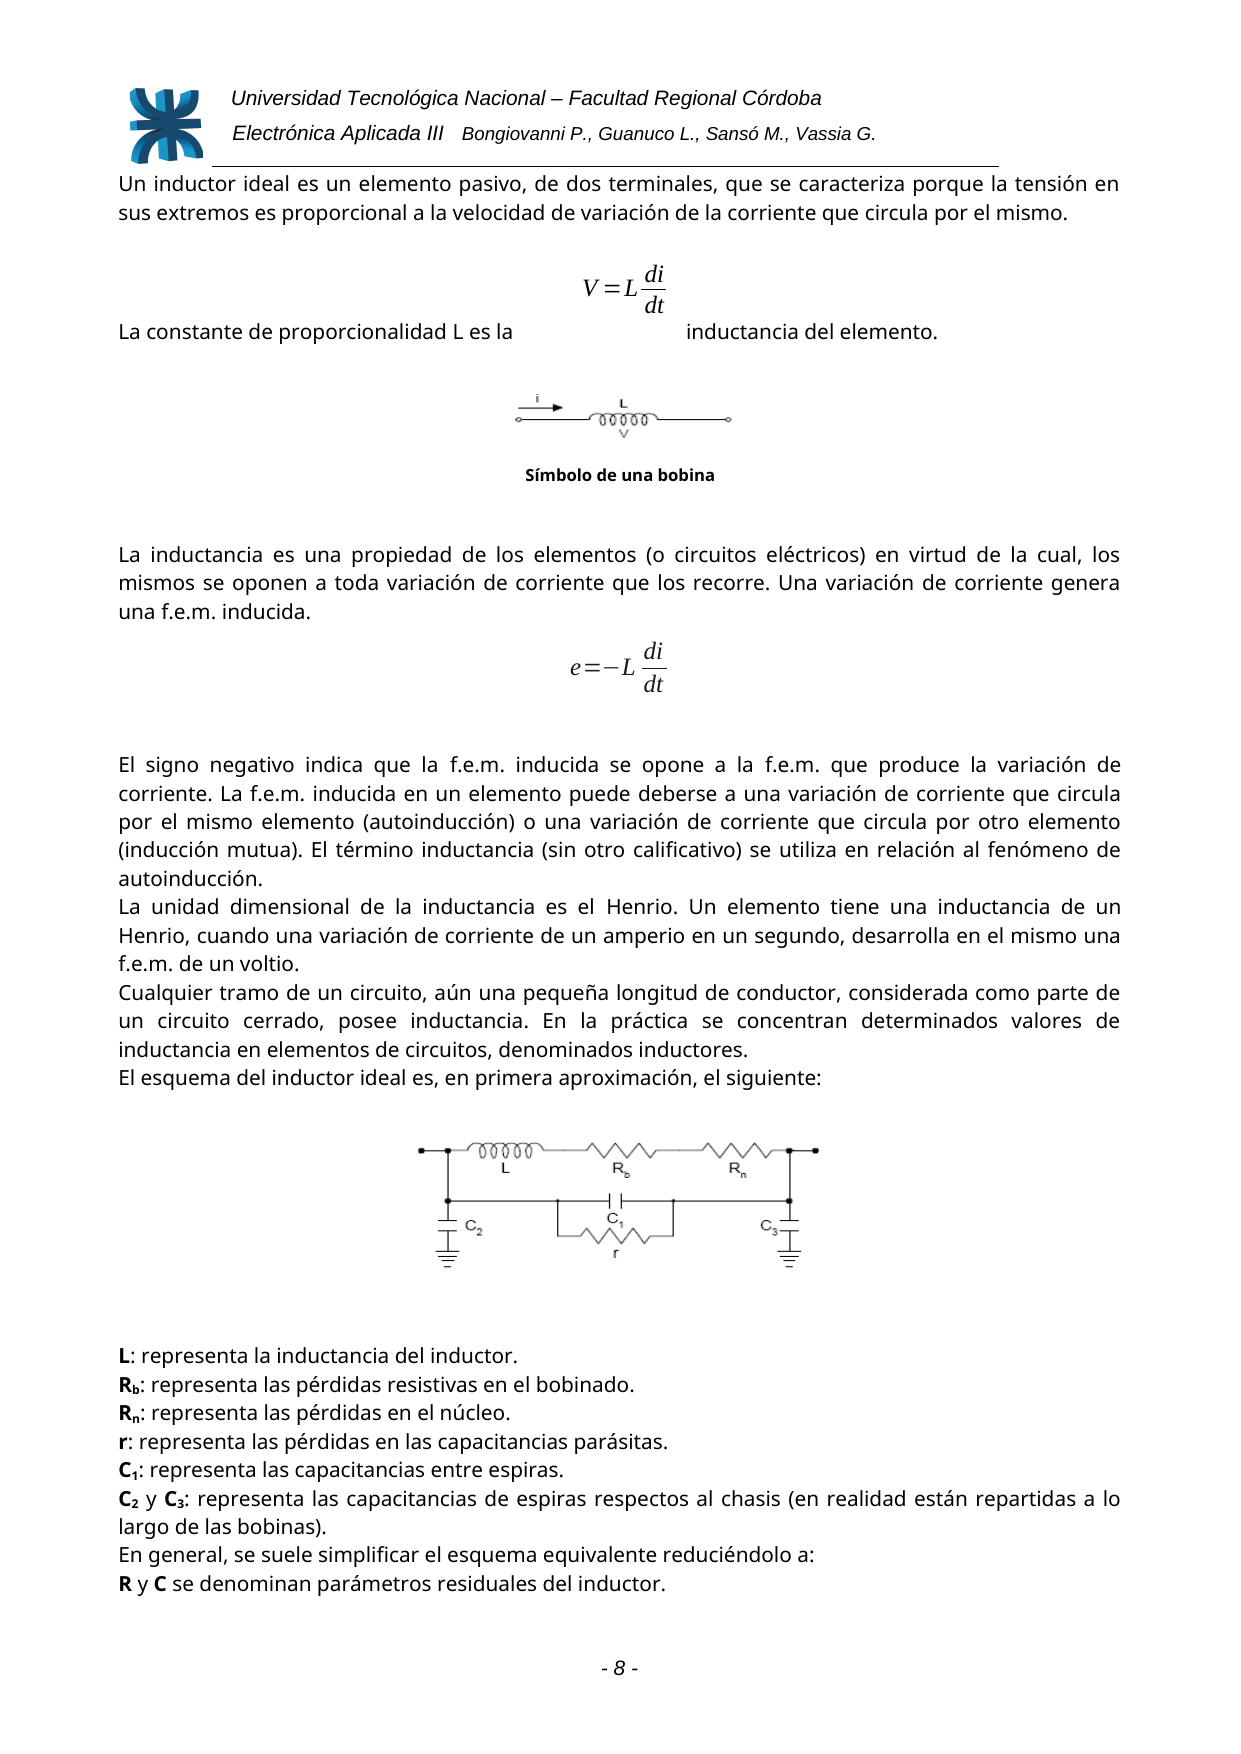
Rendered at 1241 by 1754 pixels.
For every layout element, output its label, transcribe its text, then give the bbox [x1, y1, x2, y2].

text Símbolo de una bobina [118, 463, 1122, 486]
text R y C se denominan parámetros residuales del inductor. [118, 1569, 1122, 1597]
text Rn: representa las pérdidas en el núcleo. [118, 1398, 1122, 1427]
text Rb: representa las pérdidas resistivas en el bobinado. [118, 1370, 1122, 1398]
text C2 y C3: representa las capacitancias de espiras respectos al chasis (en realidad están repartidas a lo largo de las bobinas). [118, 1484, 1122, 1541]
picture [129, 88, 203, 164]
text Cualquier tramo de un circuito, aún una pequeña longitud de conductor, considerada como parte de un circuito cerrado, posee inductancia. En la práctica se concentran determinados valores de inductancia en elementos de circuitos, denominados inductores. [118, 978, 1122, 1063]
text En general, se suele simplificar el esquema equivalente reduciéndolo a: [118, 1541, 1122, 1569]
text La inductancia es una propiedad de los elementos (o circuitos eléctricos) en virtud de la cual, los mismos se oponen a toda variación de corriente que los recorre. Una variación de corriente genera una f.e.m. inducida. [118, 540, 1122, 625]
text C1: representa las capacitancias entre espiras. [118, 1455, 1122, 1484]
text La constante de proporcionalidad L es la inductancia del elemento. [118, 317, 1122, 346]
text L: representa la inductancia del inductor. [118, 1342, 1122, 1370]
text r: representa las pérdidas en las capacitancias parásitas. [118, 1427, 1122, 1455]
text La unidad dimensional de la inductancia es el Henrio. Un elemento tiene una inductancia de un Henrio, cuando una variación de corriente de un amperio en un segundo, desarrolla en el mismo una f.e.m. de un voltio. [118, 892, 1122, 978]
text El signo negativo indica que la f.e.m. inducida se opone a la f.e.m. que produce la variación de corriente. La f.e.m. inducida en un elemento puede deberse a una variación de corriente que circula por el mismo elemento (autoinducción) o una variación de corriente que circula por otro elemento (inducción mutua). El término inductancia (sin otro calificativo) se utiliza en relación al fenómeno de autoinducción. [118, 750, 1122, 892]
text Un inductor ideal es un elemento pasivo, de dos terminales, que se caracteriza porque la tensión en sus extremos es proporcional a la velocidad de variación de la corriente que circula por el mismo. [118, 169, 1122, 226]
text El esquema del inductor ideal es, en primera aproximación, el siguiente: [118, 1063, 1122, 1092]
